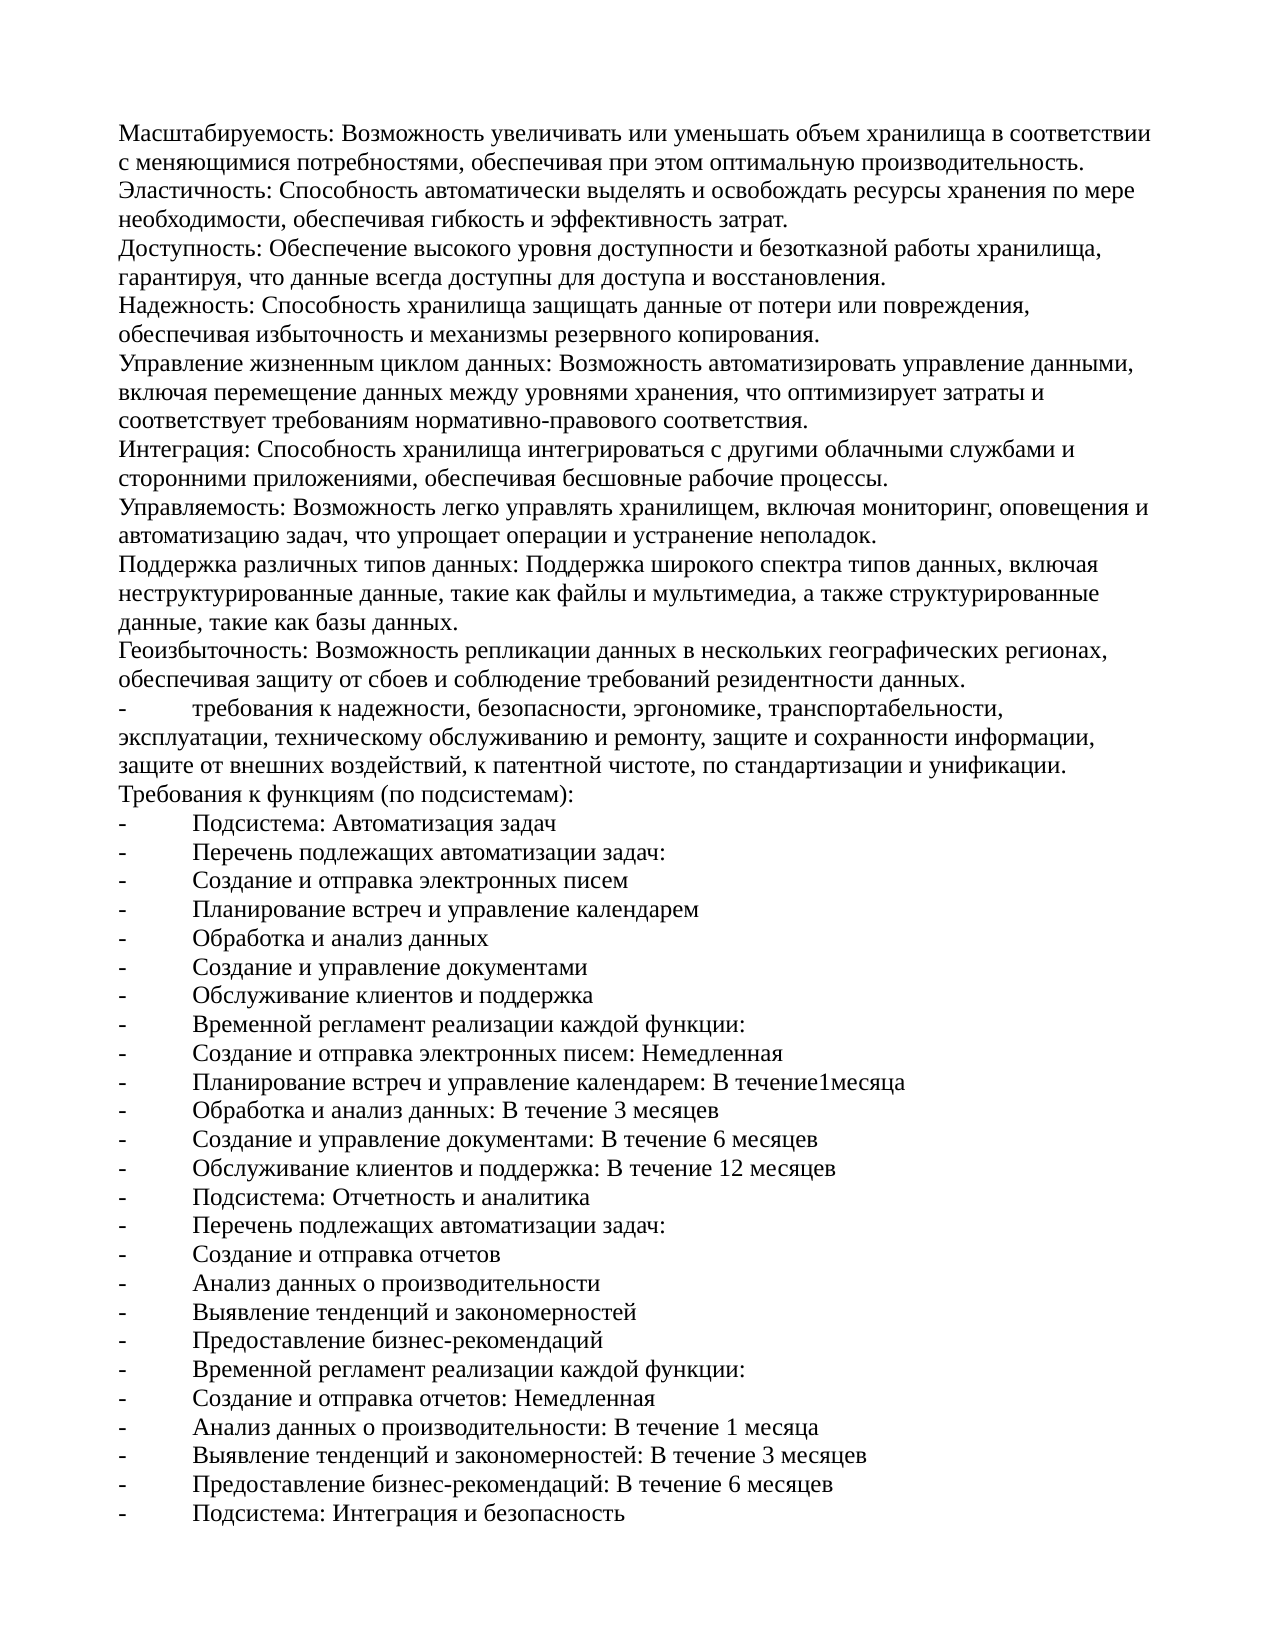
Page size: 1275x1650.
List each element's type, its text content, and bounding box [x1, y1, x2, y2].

text - Подсистема: Автоматизация задач [118, 808, 1157, 837]
text - Создание и управление документами: В течение 6 месяцев [118, 1124, 1157, 1153]
text - Создание и управление документами [118, 952, 1157, 981]
text - Создание и отправка отчетов: Немедленная [118, 1383, 1157, 1412]
text Доступность: Обеспечение высокого уровня доступности и безотказной работы хранилища, гарантируя, что данные всегда доступны для доступа и восстановления. [118, 233, 1157, 291]
text - Планирование встреч и управление календарем [118, 894, 1157, 923]
text - Анализ данных о производительности: В течение 1 месяца [118, 1412, 1157, 1441]
text - Обработка и анализ данных: В течение 3 месяцев [118, 1096, 1157, 1124]
text - Перечень подлежащих автоматизации задач: [118, 837, 1157, 866]
text Геоизбыточность: Возможность репликации данных в нескольких географических регионах, обеспечивая защиту от сбоев и соблюдение требований резидентности данных. [118, 636, 1157, 693]
text Надежность: Способность хранилища защищать данные от потери или повреждения, обеспечивая избыточность и механизмы резервного копирования. [118, 291, 1157, 348]
text - Выявление тенденций и закономерностей: В течение 3 месяцев [118, 1441, 1157, 1469]
text - Предоставление бизнес-рекомендаций [118, 1326, 1157, 1354]
text - Подсистема: Отчетность и аналитика [118, 1182, 1157, 1211]
text - Создание и отправка электронных писем [118, 866, 1157, 894]
text - требования к надежности, безопасности, эргономике, транспортабельности, эксплуатации, техническому обслуживанию и ремонту, защите и сохранности информации, защите от внешних воздействий, к патентной чистоте, по стандартизации и унификации. [118, 693, 1157, 779]
text - Обработка и анализ данных [118, 923, 1157, 952]
text Эластичность: Способность автоматически выделять и освобождать ресурсы хранения по мере необходимости, обеспечивая гибкость и эффективность затрат. [118, 176, 1157, 233]
text - Временной регламент реализации каждой функции: [118, 1354, 1157, 1383]
text - Подсистема: Интеграция и безопасность [118, 1498, 1157, 1527]
text Управляемость: Возможность легко управлять хранилищем, включая мониторинг, оповещения и автоматизацию задач, что упрощает операции и устранение неполадок. [118, 492, 1157, 549]
text Поддержка различных типов данных: Поддержка широкого спектра типов данных, включая неструктурированные данные, такие как файлы и мультимедиа, а также структурированные данные, такие как базы данных. [118, 549, 1157, 636]
text - Создание и отправка электронных писем: Немедленная [118, 1038, 1157, 1067]
text - Планирование встреч и управление календарем: В течение1месяца [118, 1067, 1157, 1096]
text - Предоставление бизнес-рекомендаций: В течение 6 месяцев [118, 1469, 1157, 1498]
text - Обслуживание клиентов и поддержка [118, 981, 1157, 1009]
text Интеграция: Способность хранилища интегрироваться с другими облачными службами и сторонними приложениями, обеспечивая бесшовные рабочие процессы. [118, 434, 1157, 492]
text - Временной регламент реализации каждой функции: [118, 1009, 1157, 1038]
text - Перечень подлежащих автоматизации задач: [118, 1211, 1157, 1239]
text - Выявление тенденций и закономерностей [118, 1297, 1157, 1326]
text - Анализ данных о производительности [118, 1268, 1157, 1297]
text Требования к функциям (по подсистемам): [118, 779, 1157, 808]
text - Создание и отправка отчетов [118, 1239, 1157, 1268]
text Управление жизненным циклом данных: Возможность автоматизировать управление данными, включая перемещение данных между уровнями хранения, что оптимизирует затраты и соответствует требованиям нормативно-правового соответствия. [118, 348, 1157, 434]
text Масштабируемость: Возможность увеличивать или уменьшать объем хранилища в соответствии с меняющимися потребностями, обеспечивая при этом оптимальную производительность. [118, 118, 1157, 176]
text - Обслуживание клиентов и поддержка: В течение 12 месяцев [118, 1153, 1157, 1182]
